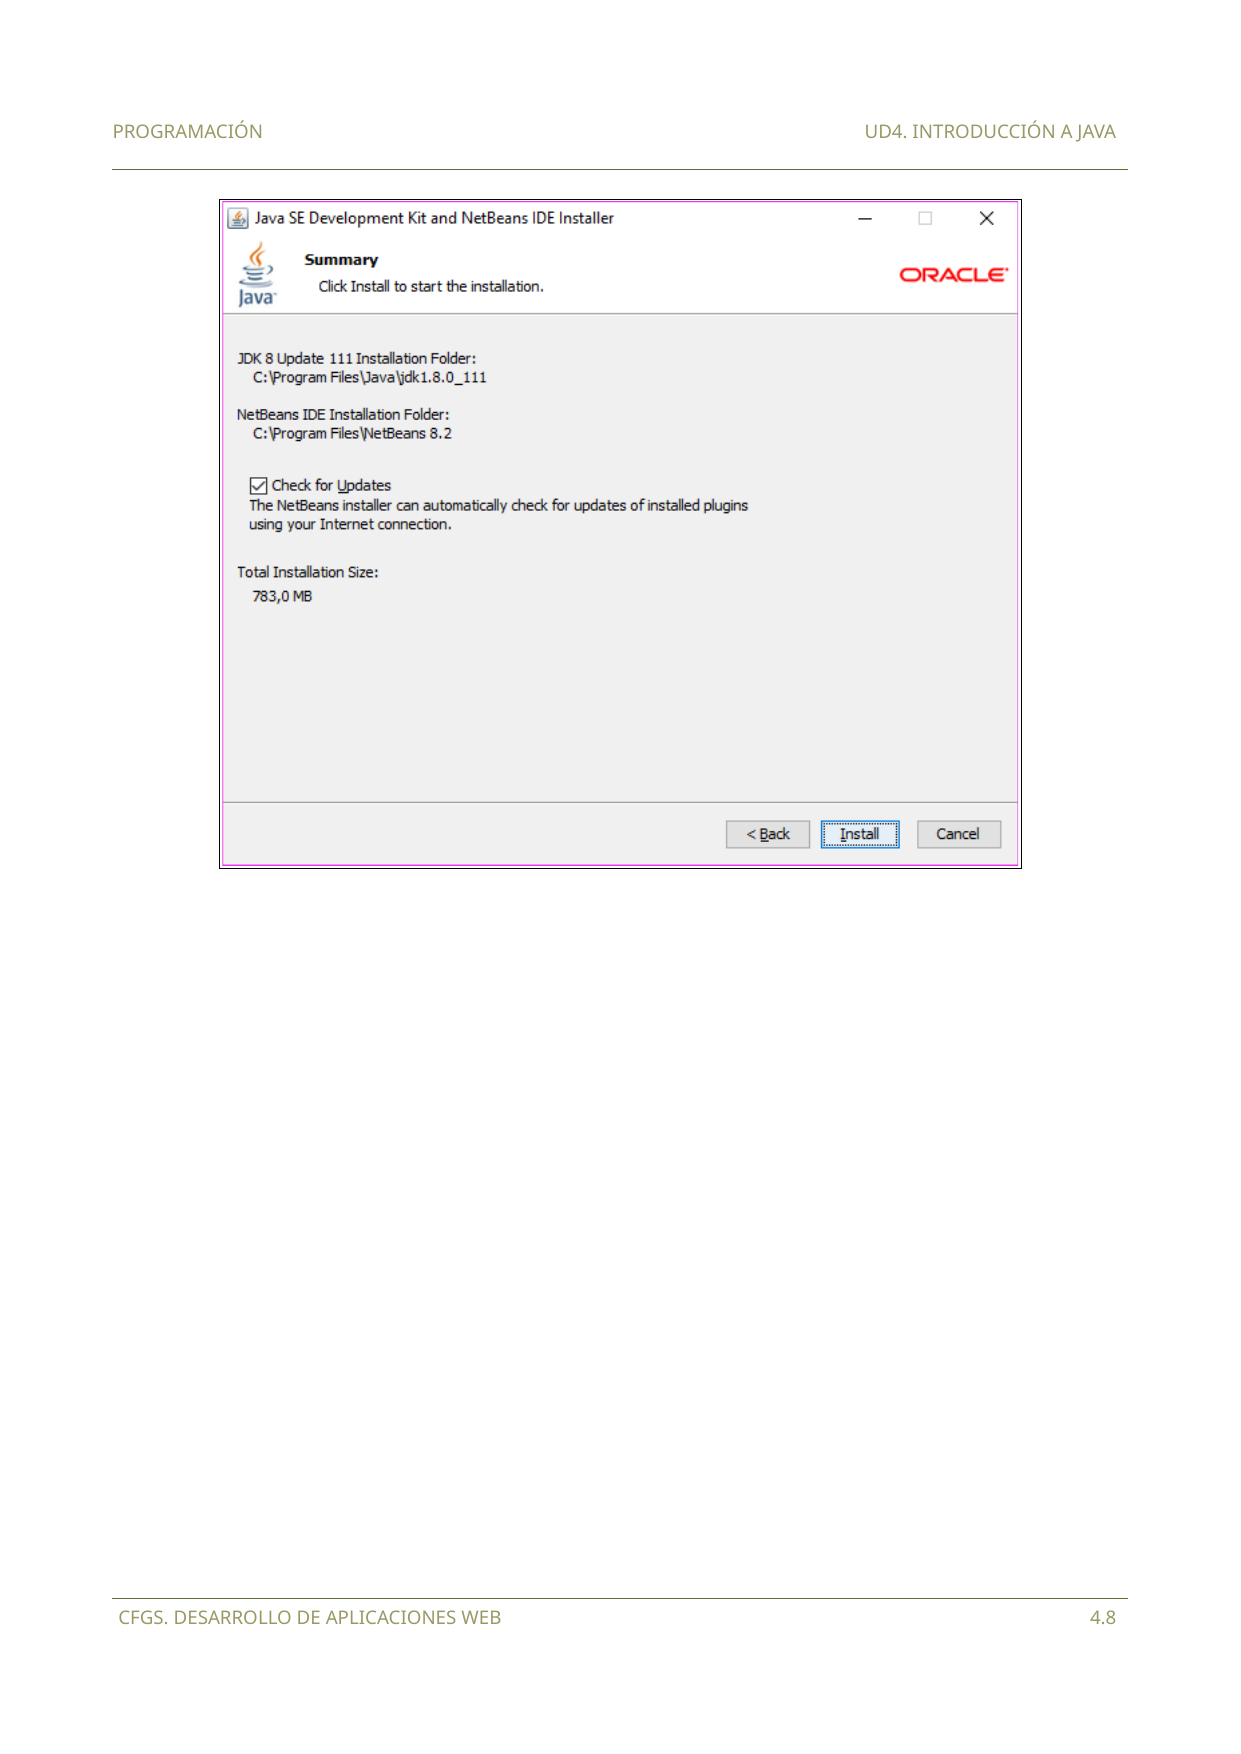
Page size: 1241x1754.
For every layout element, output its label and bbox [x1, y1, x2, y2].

picture [222, 201, 1019, 866]
